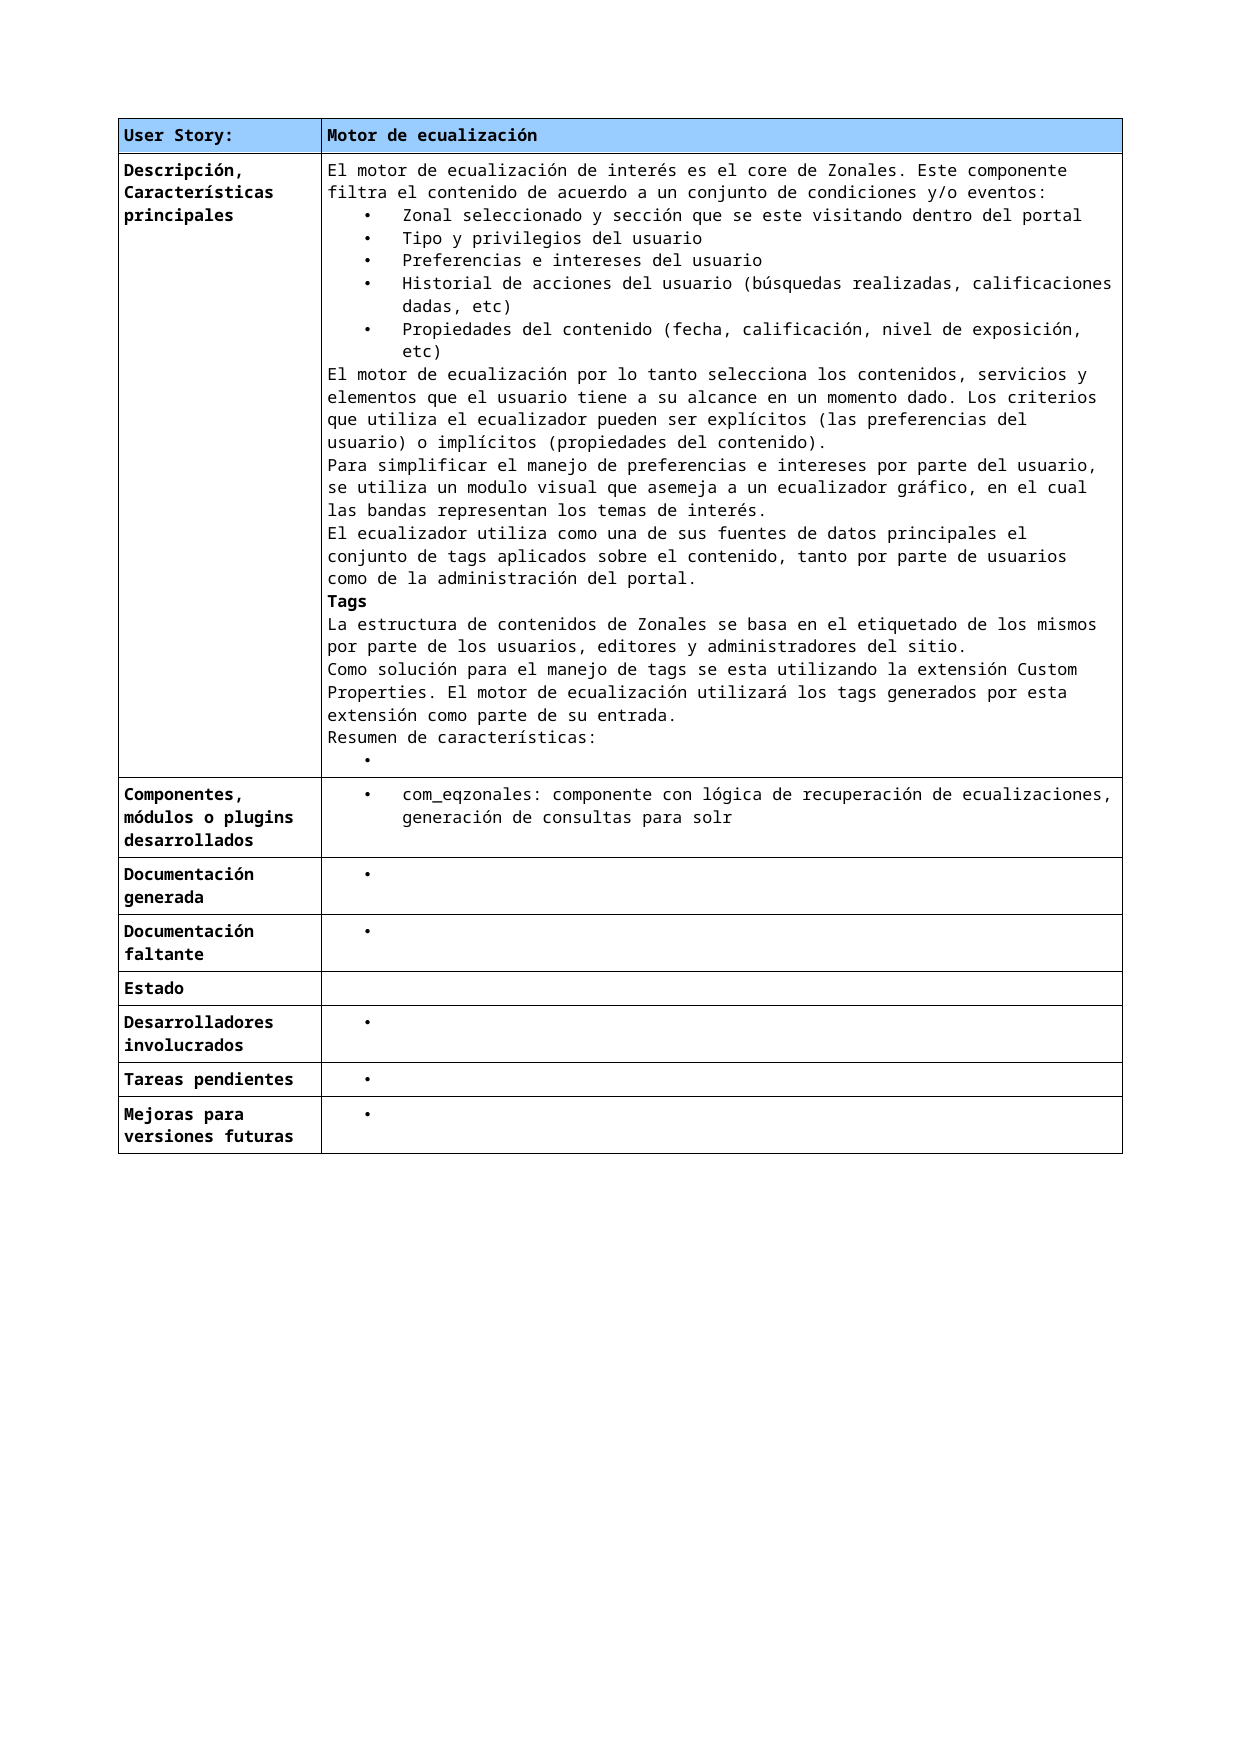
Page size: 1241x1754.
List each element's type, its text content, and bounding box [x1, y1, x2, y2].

table_header User Story: [119, 119, 321, 152]
table_cell [322, 972, 1122, 1005]
table_cell [322, 1063, 1122, 1096]
table_cell Documentación generada [119, 858, 321, 914]
table_header Motor de ecualización [322, 119, 1122, 152]
table_cell Documentación faltante [119, 915, 321, 971]
table_cell Componentes, módulos o plugins desarrollados [119, 778, 321, 857]
table_cell [322, 1097, 1122, 1153]
table_cell Desarrolladores involucrados [119, 1006, 321, 1062]
table_cell [322, 1006, 1122, 1062]
table_cell Mejoras para versiones futuras [119, 1097, 321, 1153]
table_cell Tareas pendientes [119, 1063, 321, 1096]
table_cell [322, 858, 1122, 914]
table_cell Estado [119, 972, 321, 1005]
table_cell com_eqzonales: componente con lógica de recuperación de ecualizaciones, generación de consultas para solr [322, 778, 1122, 857]
table_cell Descripción, Características principales [119, 154, 321, 777]
table_cell El motor de ecualización de interés es el core de Zonales. Este componente filtra el contenido de acuerdo a un conjunto de condiciones y/o eventos: Zonal seleccionado y sección que se este visitando dentro del portal Tipo y privilegios del usuario Preferencias e intereses del usuario Historial de acciones del usuario (búsquedas realizadas, calificaciones dadas, etc) Propiedades del contenido (fecha, calificación, nivel de exposición, etc) El motor de ecualización por lo tanto selecciona los contenidos, servicios y elementos que el usuario tiene a su alcance en un momento dado. Los criterios que utiliza el ecualizador pueden ser explícitos (las preferencias del usuario) o implícitos (propiedades del contenido). Para simplificar el manejo de preferencias e intereses por parte del usuario, se utiliza un modulo visual que asemeja a un ecualizador gráfico, en el cual las bandas representan los temas de interés. El ecualizador utiliza como una de sus fuentes de datos principales el conjunto de tags aplicados sobre el contenido, tanto por parte de usuarios como de la administración del portal. Tags La estructura de contenidos de Zonales se basa en el etiquetado de los mismos por parte de los usuarios, editores y administradores del sitio. Como solución para el manejo de tags se esta utilizando la extensión Custom Properties. El motor de ecualización utilizará los tags generados por esta extensión como parte de su entrada. Resumen de características: [322, 154, 1122, 777]
table_cell [322, 915, 1122, 971]
